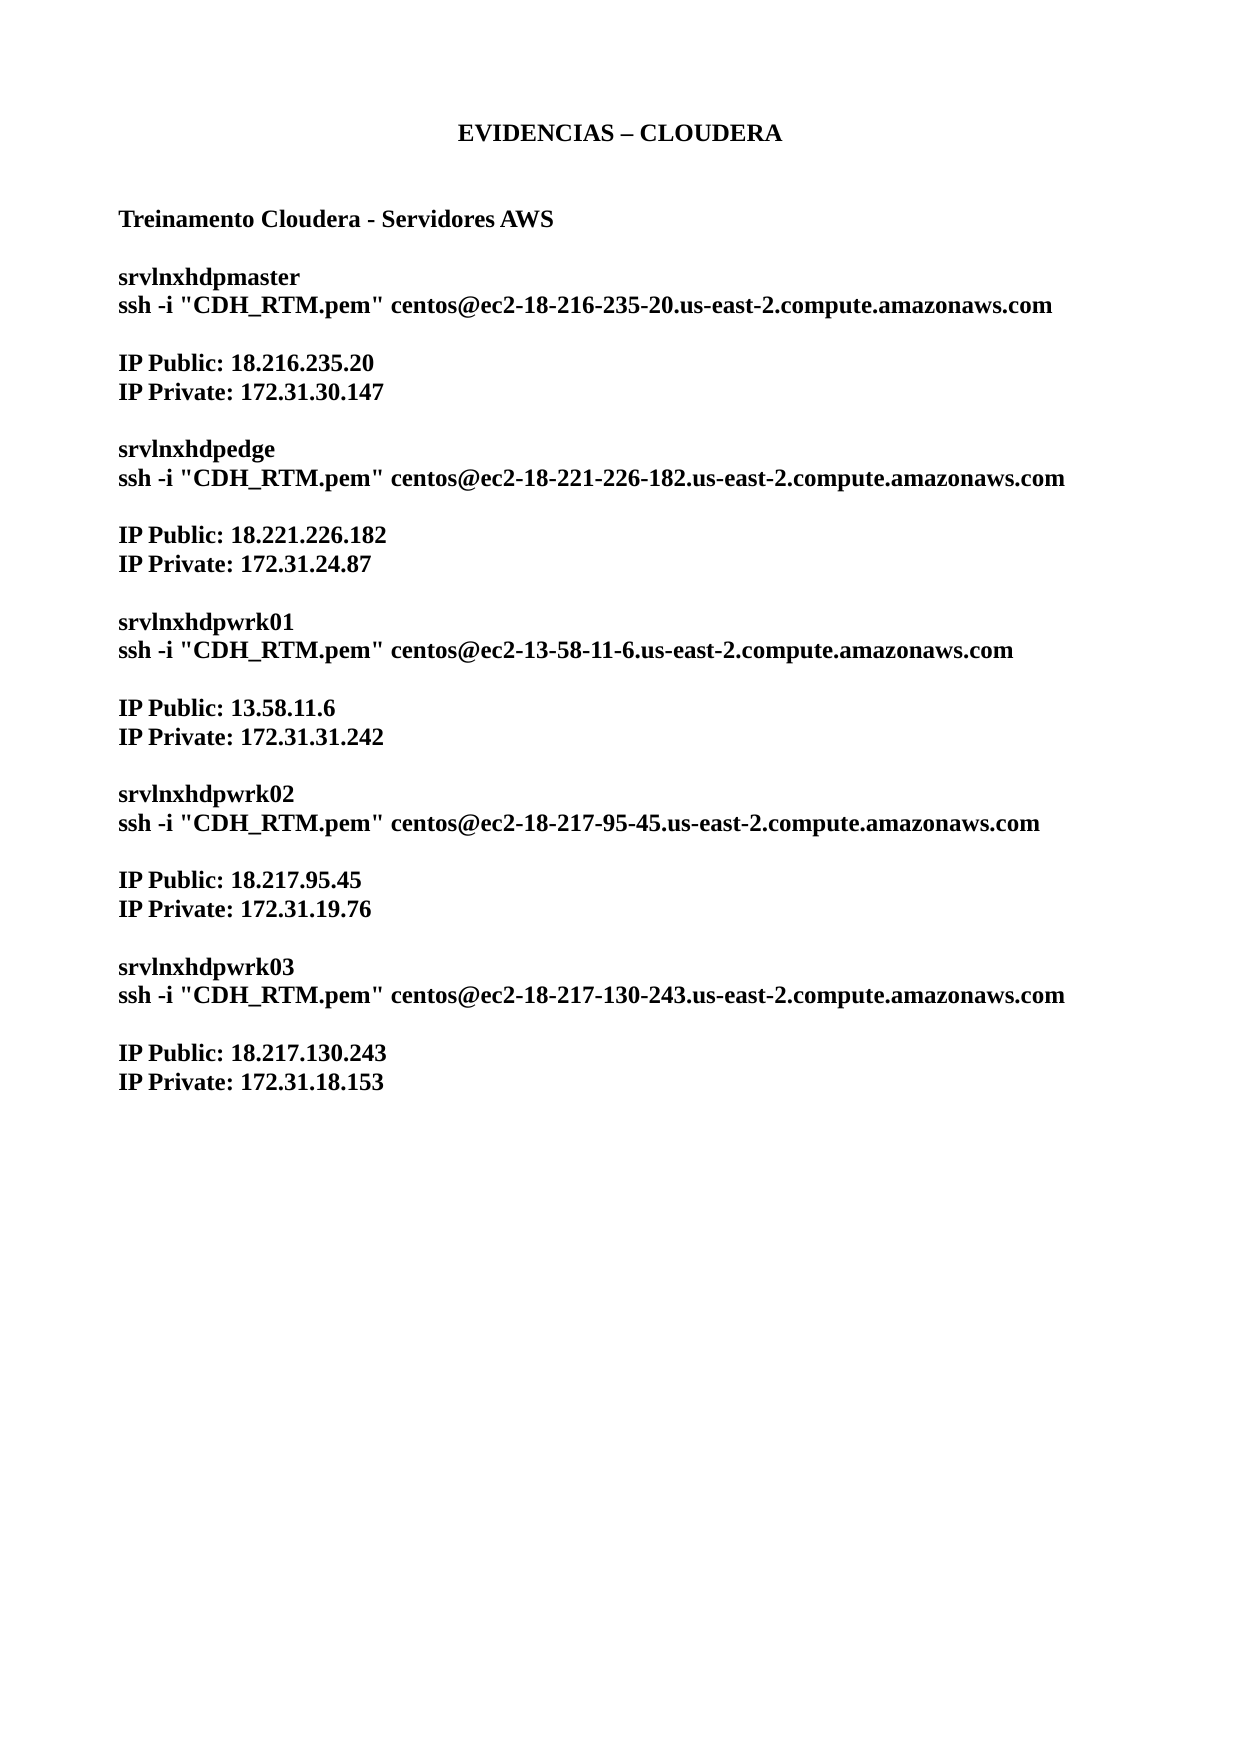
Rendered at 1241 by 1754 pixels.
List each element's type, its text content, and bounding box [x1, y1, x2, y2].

text IP Public: 18.216.235.20 [118, 348, 1122, 377]
text IP Public: 18.221.226.182 [118, 521, 1122, 549]
text srvlnxhdpwrk03 [118, 952, 1122, 981]
text ssh -i "CDH_RTM.pem" centos@ec2-18-217-95-45.us-east-2.compute.amazonaws.com [118, 808, 1122, 837]
text ssh -i "CDH_RTM.pem" centos@ec2-18-216-235-20.us-east-2.compute.amazonaws.com [118, 291, 1122, 319]
text ssh -i "CDH_RTM.pem" centos@ec2-18-217-130-243.us-east-2.compute.amazonaws.com [118, 981, 1122, 1009]
text IP Public: 18.217.95.45 [118, 866, 1122, 894]
text IP Private: 172.31.18.153 [118, 1067, 1122, 1096]
text EVIDENCIAS – CLOUDERA [118, 118, 1122, 147]
text IP Private: 172.31.30.147 [118, 377, 1122, 406]
text IP Public: 18.217.130.243 [118, 1038, 1122, 1067]
text IP Private: 172.31.24.87 [118, 549, 1122, 578]
text Treinamento Cloudera - Servidores AWS [118, 204, 1122, 233]
text srvlnxhdpwrk02 [118, 779, 1122, 808]
text ssh -i "CDH_RTM.pem" centos@ec2-13-58-11-6.us-east-2.compute.amazonaws.com [118, 636, 1122, 664]
text srvlnxhdpmaster [118, 262, 1122, 291]
text ssh -i "CDH_RTM.pem" centos@ec2-18-221-226-182.us-east-2.compute.amazonaws.com [118, 463, 1122, 492]
text IP Private: 172.31.19.76 [118, 894, 1122, 923]
text srvlnxhdpwrk01 [118, 607, 1122, 636]
text IP Private: 172.31.31.242 [118, 722, 1122, 751]
text srvlnxhdpedge [118, 434, 1122, 463]
text IP Public: 13.58.11.6 [118, 693, 1122, 722]
